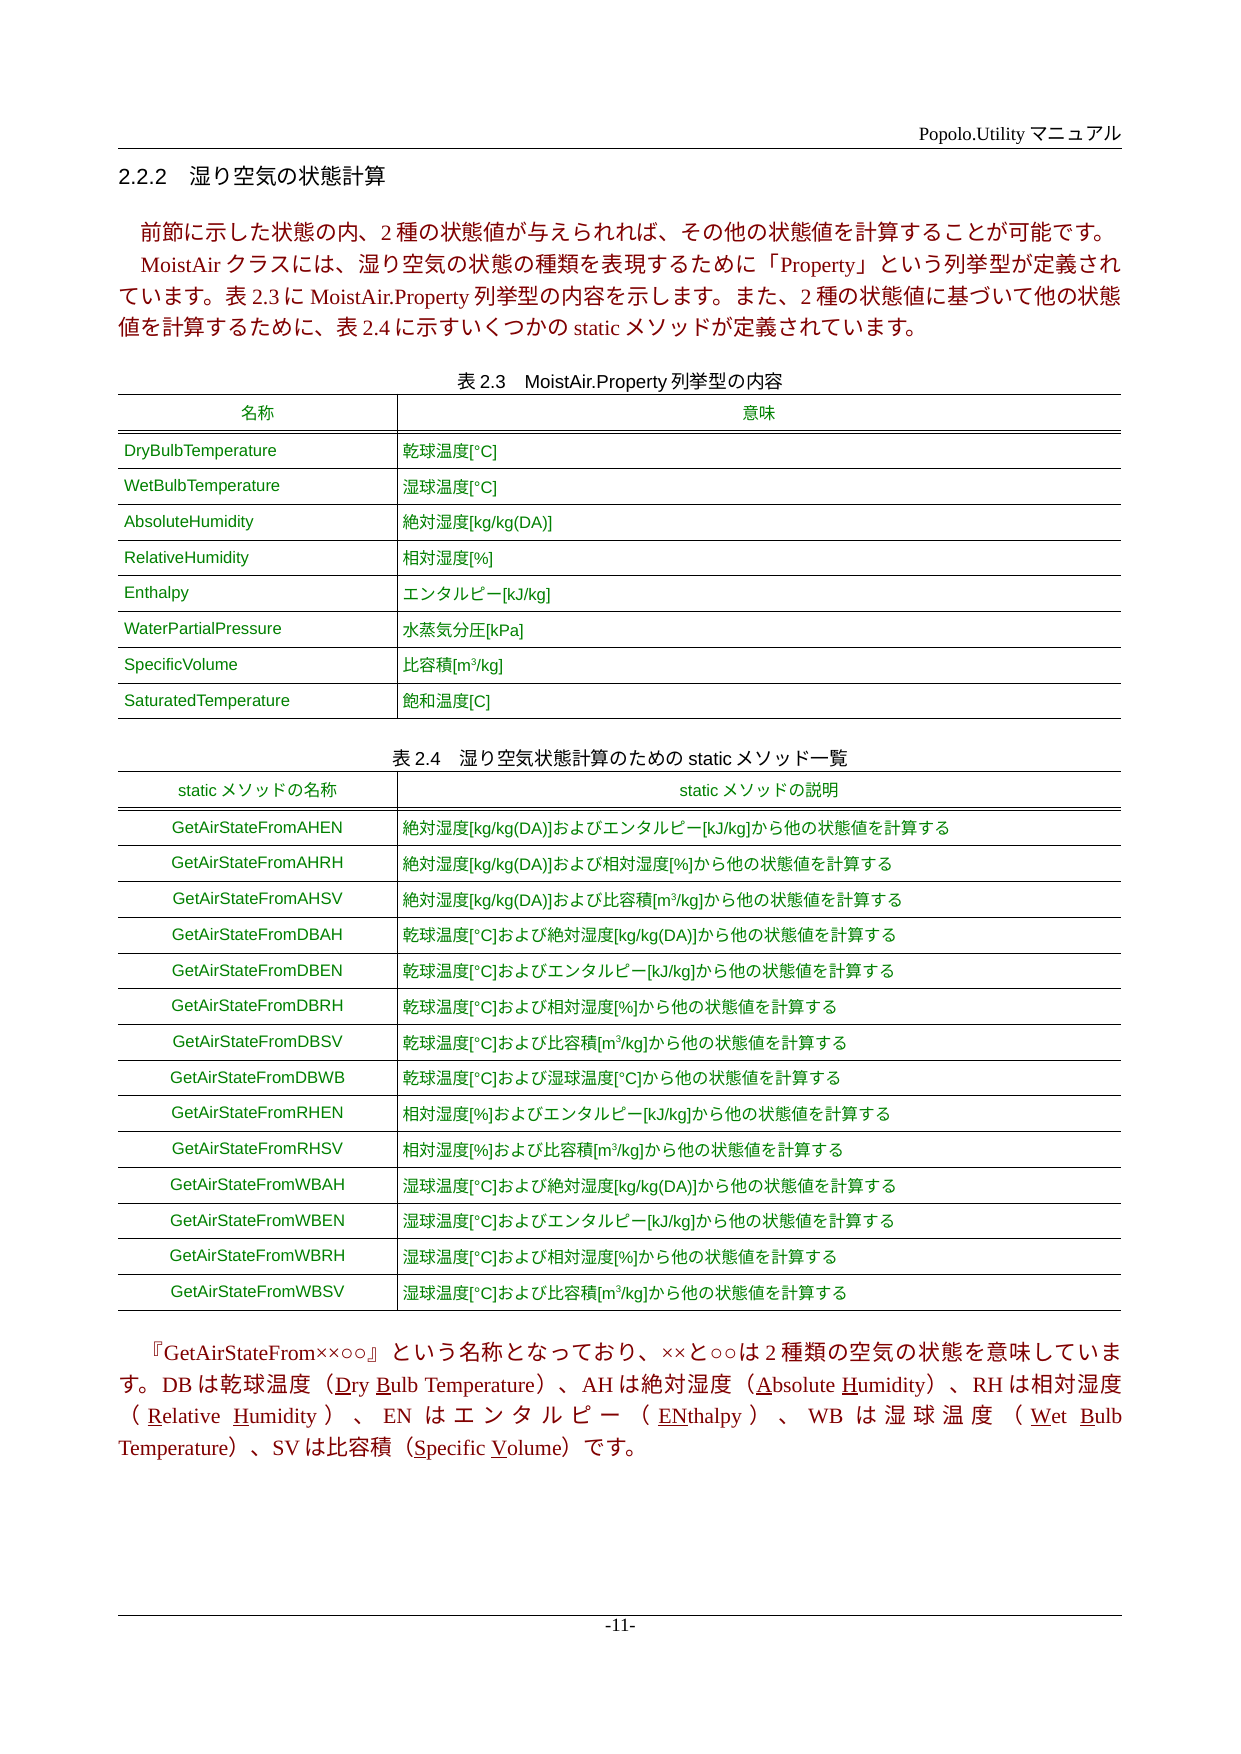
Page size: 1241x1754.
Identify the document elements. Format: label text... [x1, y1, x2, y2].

table_cell 乾球温度[°C]および湿球温度[°C]から他の状態値を計算する [398, 1061, 1121, 1095]
table_cell 乾球温度[°C]および絶対湿度[kg/kg(DA)]から他の状態値を計算する [398, 918, 1121, 952]
table_cell GetAirStateFromDBEN [118, 954, 397, 988]
table_cell GetAirStateFromWBEN [118, 1204, 397, 1238]
table_header 名称 [118, 395, 397, 430]
table_cell 湿球温度[°C]および絶対湿度[kg/kg(DA)]から他の状態値を計算する [398, 1168, 1121, 1202]
table_cell GetAirStateFromWBSV [118, 1275, 397, 1310]
table_cell GetAirStateFromRHEN [118, 1096, 397, 1131]
table_cell 相対湿度[%]およびエンタルピー[kJ/kg]から他の状態値を計算する [398, 1096, 1121, 1131]
table_cell 乾球温度[°C]およびエンタルピー[kJ/kg]から他の状態値を計算する [398, 954, 1121, 988]
table_header staticメソッドの説明 [398, 772, 1121, 807]
text 前節に示した状態の内、2種の状態値が与えられれば、その他の状態値を計算することが可能です。 [118, 215, 1122, 247]
table_cell GetAirStateFromRHSV [118, 1132, 397, 1167]
table_cell 絶対湿度[kg/kg(DA)]および相対湿度[%]から他の状態値を計算する [398, 846, 1121, 881]
table_cell エンタルピー[kJ/kg] [398, 576, 1121, 611]
table_cell 水蒸気分圧[kPa] [398, 612, 1121, 647]
subtitle 湿り空気の状態計算 [118, 159, 1122, 191]
table_header staticメソッドの名称 [118, 772, 397, 807]
table_cell 乾球温度[°C]および相対湿度[%]から他の状態値を計算する [398, 989, 1121, 1024]
table_cell 絶対湿度[kg/kg(DA)]およびエンタルピー[kJ/kg]から他の状態値を計算する [398, 811, 1121, 845]
table_cell WaterPartialPressure [118, 612, 397, 647]
table_cell WetBulbTemperature [118, 469, 397, 504]
table_cell SaturatedTemperature [118, 684, 397, 718]
table_cell 相対湿度[%]および比容積[m3/kg]から他の状態値を計算する [398, 1132, 1121, 1167]
table_cell Enthalpy [118, 576, 397, 611]
table_cell SpecificVolume [118, 648, 397, 682]
table_cell GetAirStateFromAHEN [118, 811, 397, 845]
table_cell 湿球温度[°C]およびエンタルピー[kJ/kg]から他の状態値を計算する [398, 1204, 1121, 1238]
table_cell 相対湿度[%] [398, 541, 1121, 575]
table_cell GetAirStateFromDBRH [118, 989, 397, 1024]
text 表2.4 湿り空気状態計算のためのstaticメソッド一覧 [118, 743, 1122, 771]
table_cell 飽和温度[C] [398, 684, 1121, 718]
table_cell GetAirStateFromAHSV [118, 882, 397, 917]
table_cell 湿球温度[°C] [398, 469, 1121, 504]
table_cell AbsoluteHumidity [118, 505, 397, 539]
table_cell GetAirStateFromDBSV [118, 1025, 397, 1059]
table_cell 絶対湿度[kg/kg(DA)] [398, 505, 1121, 539]
table_cell GetAirStateFromDBWB [118, 1061, 397, 1095]
text 表2.3 MoistAir.Property列挙型の内容 [118, 366, 1122, 393]
table_cell 乾球温度[°C] [398, 434, 1121, 468]
table_cell GetAirStateFromAHRH [118, 846, 397, 881]
table_header 意味 [398, 395, 1121, 430]
text 『GetAirStateFrom××○○』という名称となっており、××と○○は2種類の空気の状態を意味しています。DBは乾球温度（Dry Bulb Temperature）、AHは絶対湿度（Absolute Humidity）、RHは相対湿度（Relative Humidity）、ENはエンタルピー（ENthalpy）、WBは湿球温度（Wet Bulb Temperature）、SVは比容積（Specific Volume）です。 [118, 1335, 1122, 1462]
table_cell 絶対湿度[kg/kg(DA)]および比容積[m3/kg]から他の状態値を計算する [398, 882, 1121, 917]
table_cell RelativeHumidity [118, 541, 397, 575]
text MoistAirクラスには、湿り空気の状態の種類を表現するために「Property」という列挙型が定義されています。表2.3にMoistAir.Property列挙型の内容を示します。また、2種の状態値に基づいて他の状態値を計算するために、表2.4に示すいくつかのstaticメソッドが定義されています。 [118, 247, 1122, 342]
table_cell 湿球温度[°C]および比容積[m3/kg]から他の状態値を計算する [398, 1275, 1121, 1310]
table_cell GetAirStateFromDBAH [118, 918, 397, 952]
table_cell DryBulbTemperature [118, 434, 397, 468]
table_cell 比容積[m3/kg] [398, 648, 1121, 682]
table_cell GetAirStateFromWBRH [118, 1239, 397, 1274]
table_cell GetAirStateFromWBAH [118, 1168, 397, 1202]
table_cell 湿球温度[°C]および相対湿度[%]から他の状態値を計算する [398, 1239, 1121, 1274]
table_cell 乾球温度[°C]および比容積[m3/kg]から他の状態値を計算する [398, 1025, 1121, 1059]
